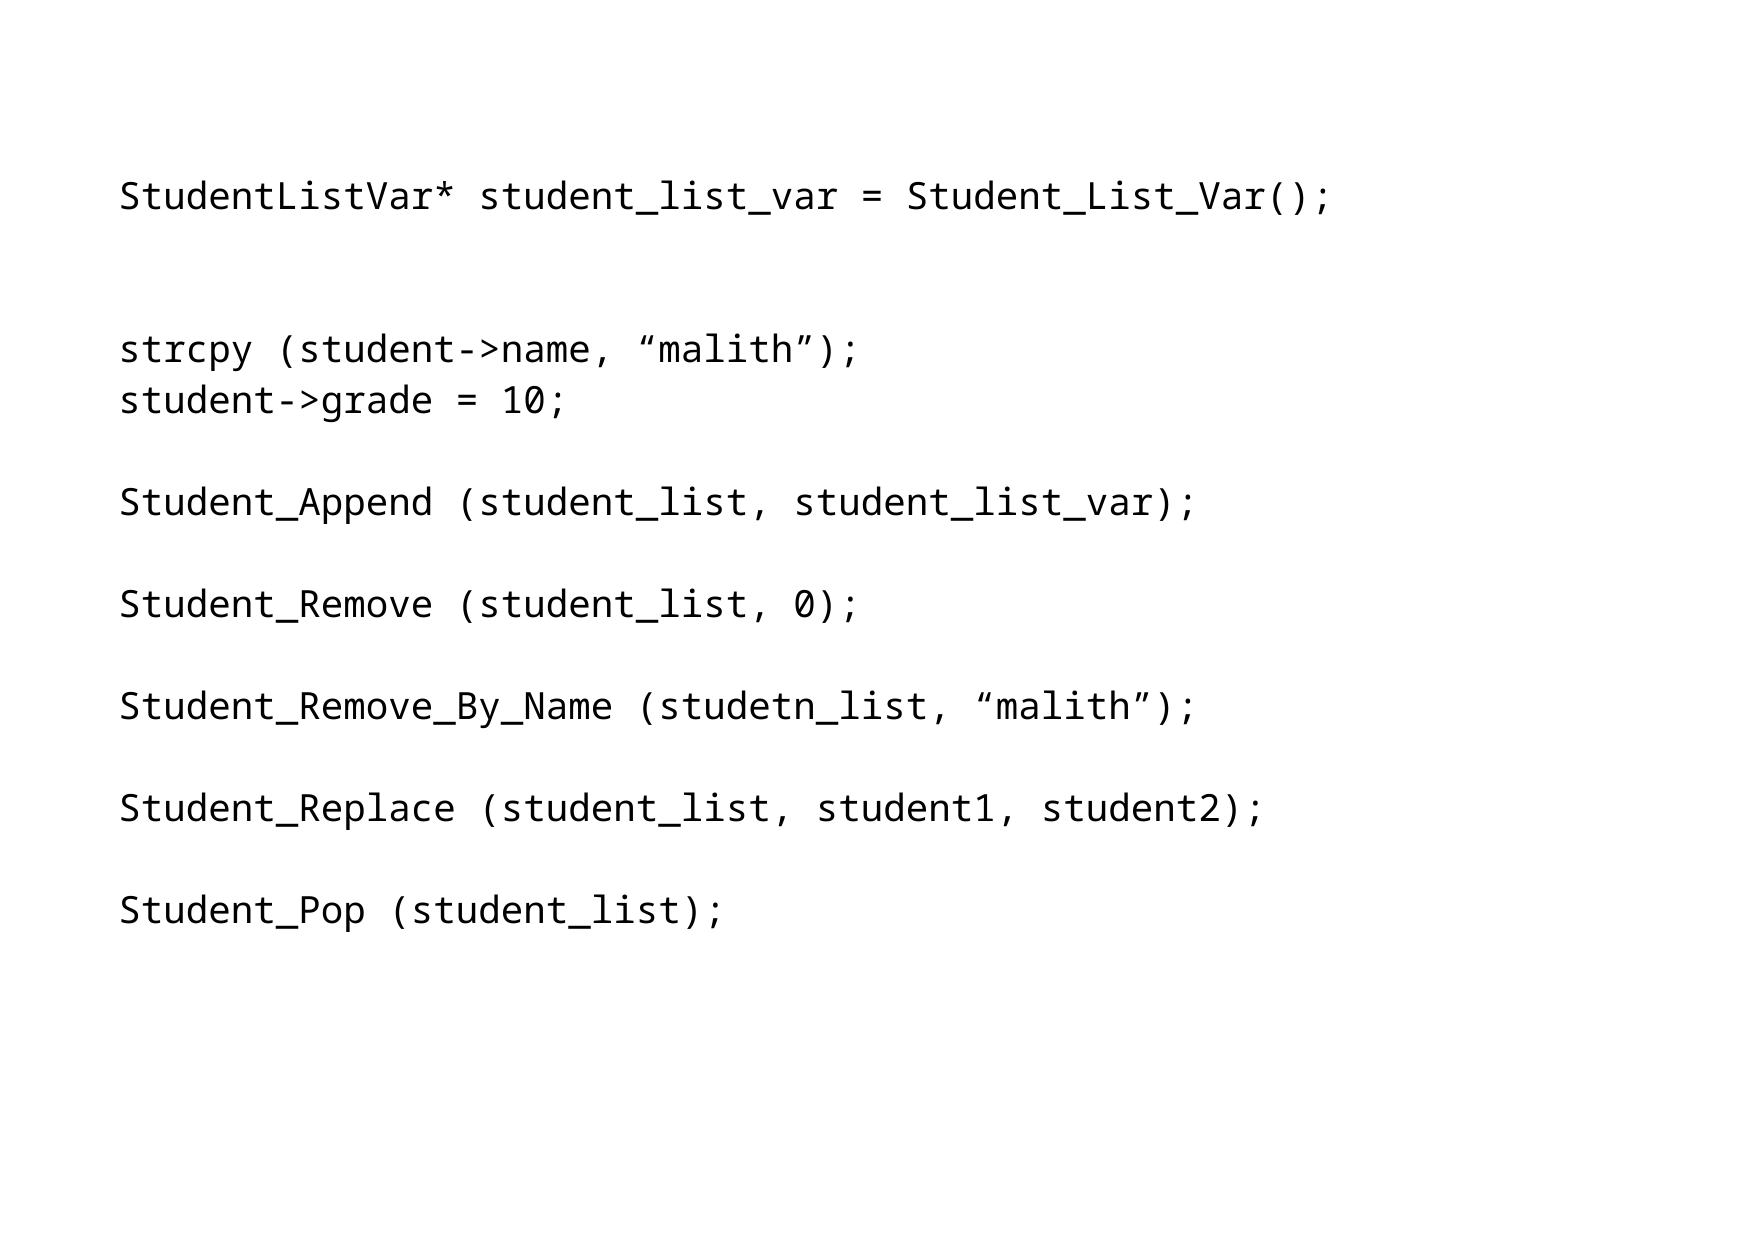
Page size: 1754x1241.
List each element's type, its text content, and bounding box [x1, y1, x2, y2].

text Student_Remove_By_Name (studetn_list, “malith”); [118, 679, 1636, 731]
text strcpy (student->name, “malith”); [118, 322, 1636, 373]
text student->grade = 10; [118, 373, 1636, 424]
text Student_Pop (student_list); [118, 884, 1636, 935]
text Student_Replace (student_list, student1, student2); [118, 782, 1636, 833]
text Student_Append (student_list, student_list_var); [118, 475, 1636, 526]
text Student_Remove (student_list, 0); [118, 577, 1636, 628]
text StudentListVar* student_list_var = Student_List_Var(); [118, 169, 1636, 220]
